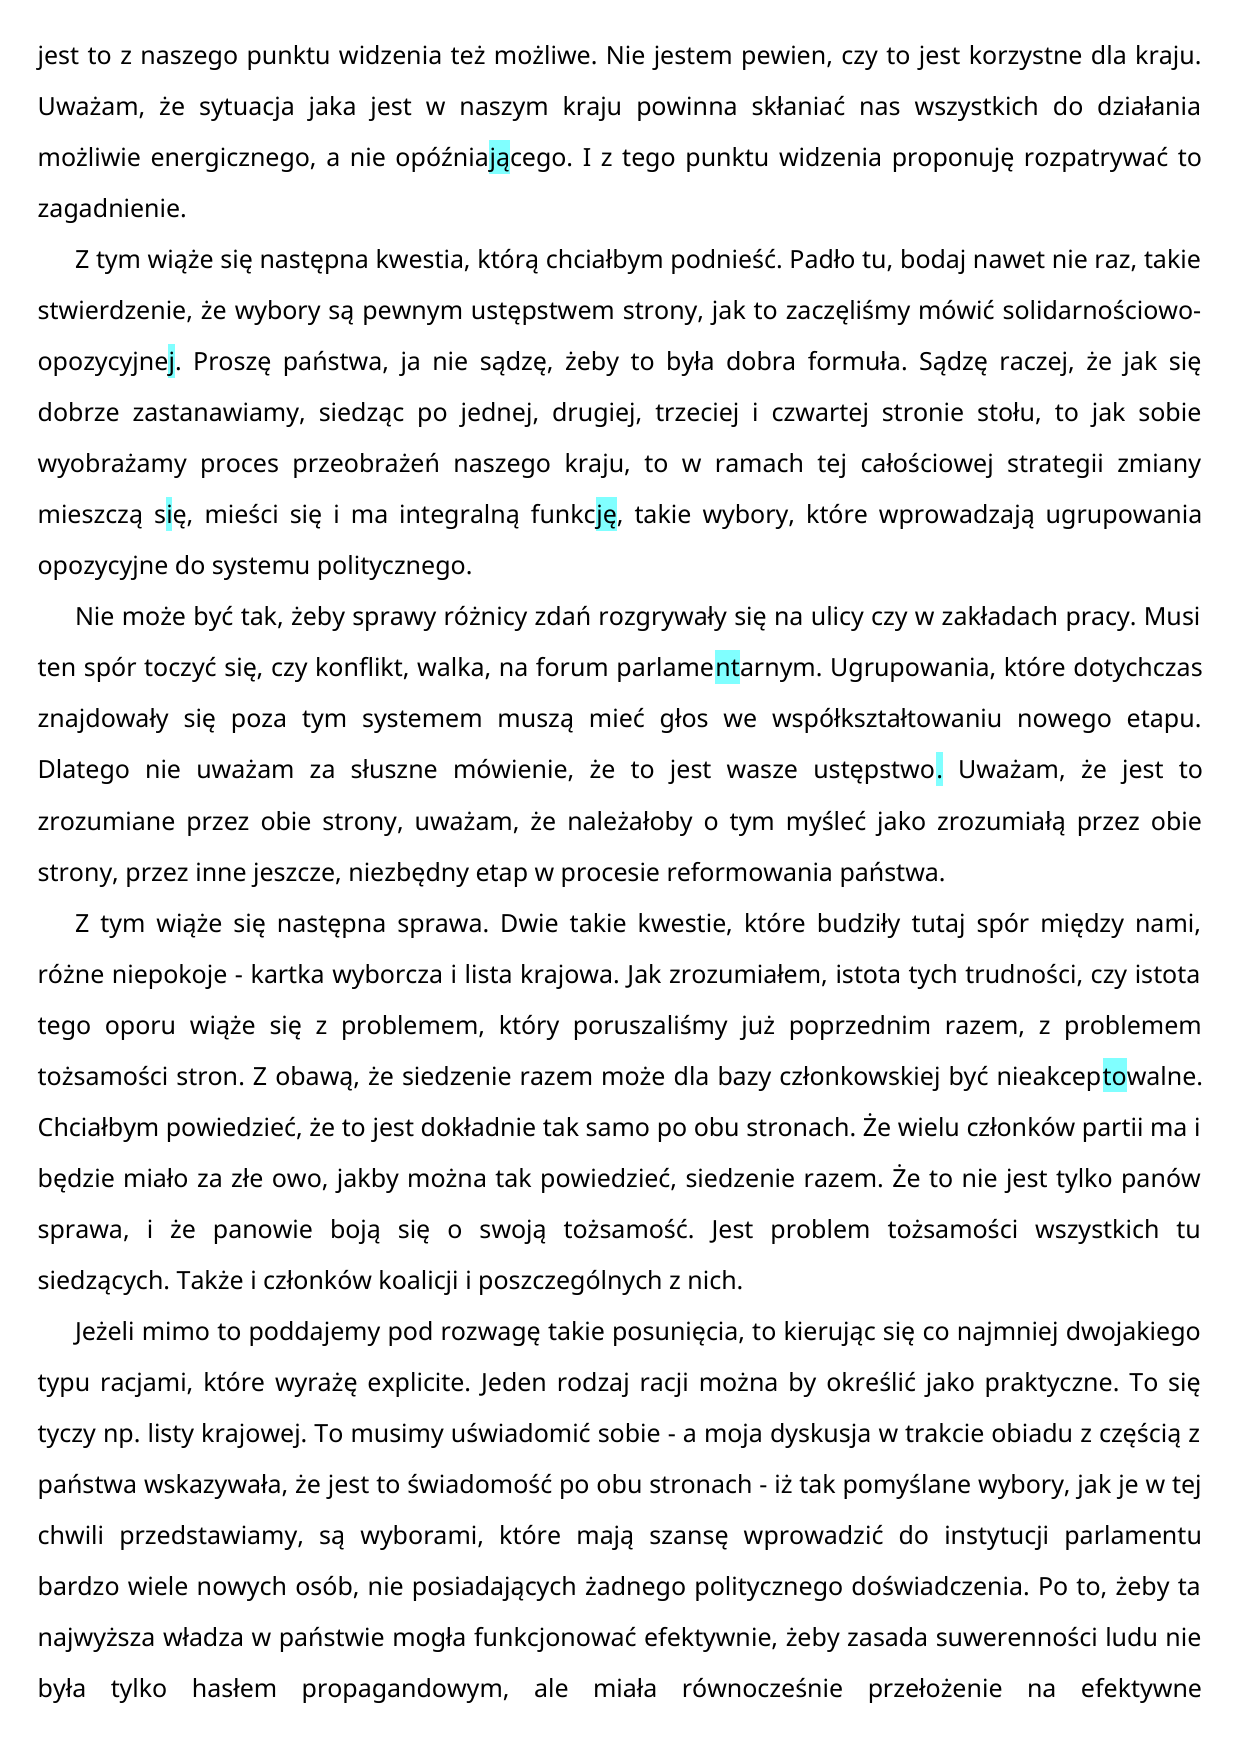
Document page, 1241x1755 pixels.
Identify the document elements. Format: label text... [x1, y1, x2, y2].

text Z tym wiąże się następna kwestia, którą chciałbym podnieść. Padło tu, bodaj nawet nie raz, takie stwierdzenie, że wybory są pewnym ustępstwem strony, jak to zaczęliśmy mówić solidarnościowo-opozycyjnej. Proszę państwa, ja nie sądzę, żeby to była dobra formuła. Sądzę raczej, że jak się dobrze zastanawiamy, siedząc po jednej, drugiej, trzeciej i czwartej stronie stołu, to jak sobie wyobrażamy proces przeobrażeń naszego kraju, to w ramach tej całościowej strategii zmiany mieszczą się, mieści się i ma integralną funkcję, takie wybory, które wprowadzają ugrupowania opozycyjne do systemu politycznego. [37, 242, 1203, 582]
text jest to z naszego punktu widzenia też możliwe. Nie jestem pewien, czy to jest korzystne dla kraju. Uważam, że sytuacja jaka jest w naszym kraju powinna skłaniać nas wszystkich do działania możliwie energicznego, a nie opóźniającego. I z tego punktu widzenia proponuję rozpatrywać to zagadnienie. [37, 37, 1203, 225]
text Z tym wiąże się następna sprawa. Dwie takie kwestie, które budziły tutaj spór między nami, różne niepokoje - kartka wyborcza i lista krajowa. Jak zrozumiałem, istota tych trudności, czy istota tego oporu wiąże się z problemem, który poruszaliśmy już poprzednim razem, z problemem tożsamości stron. Z obawą, że siedzenie razem może dla bazy członkowskiej być nieakceptowalne. Chciałbym powiedzieć, że to jest dokładnie tak samo po obu stronach. Że wielu członków partii ma i będzie miało za złe owo, jakby można tak powiedzieć, siedzenie razem. Że to nie jest tylko panów sprawa, i że panowie boją się o swoją tożsamość. Jest problem tożsamości wszystkich tu siedzących. Także i członków koalicji i poszczególnych z nich. [37, 905, 1203, 1297]
text Jeżeli mimo to poddajemy pod rozwagę takie posunięcia, to kierując się co najmniej dwojakiego typu racjami, które wyrażę explicite. Jeden rodzaj racji można by określić jako praktyczne. To się tyczy np. listy krajowej. To musimy uświadomić sobie - a moja dyskusja w trakcie obiadu z częścią z państwa wskazywała, że jest to świadomość po obu stronach - iż tak pomyślane wybory, jak je w tej chwili przedstawiamy, są wyborami, które mają szansę wprowadzić do instytucji parlamentu bardzo wiele nowych osób, nie posiadających żadnego politycznego doświadczenia. Po to, żeby ta najwyższa władza w państwie mogła funkcjonować efektywnie, żeby zasada suwerenności ludu nie była tylko hasłem propagandowym, ale miała równocześnie przełożenie na efektywne [37, 1313, 1203, 1705]
text Nie może być tak, żeby sprawy różnicy zdań rozgrywały się na ulicy czy w zakładach pracy. Musi ten spór toczyć się, czy konflikt, walka, na forum parlamentarnym. Ugrupowania, które dotychczas znajdowały się poza tym systemem muszą mieć głos we współkształtowaniu nowego etapu. Dlatego nie uważam za słuszne mówienie, że to jest wasze ustępstwo. Uważam, że jest to zrozumiane przez obie strony, uważam, że należałoby o tym myśleć jako zrozumiałą przez obie strony, przez inne jeszcze, niezbędny etap w procesie reformowania państwa. [37, 599, 1203, 888]
